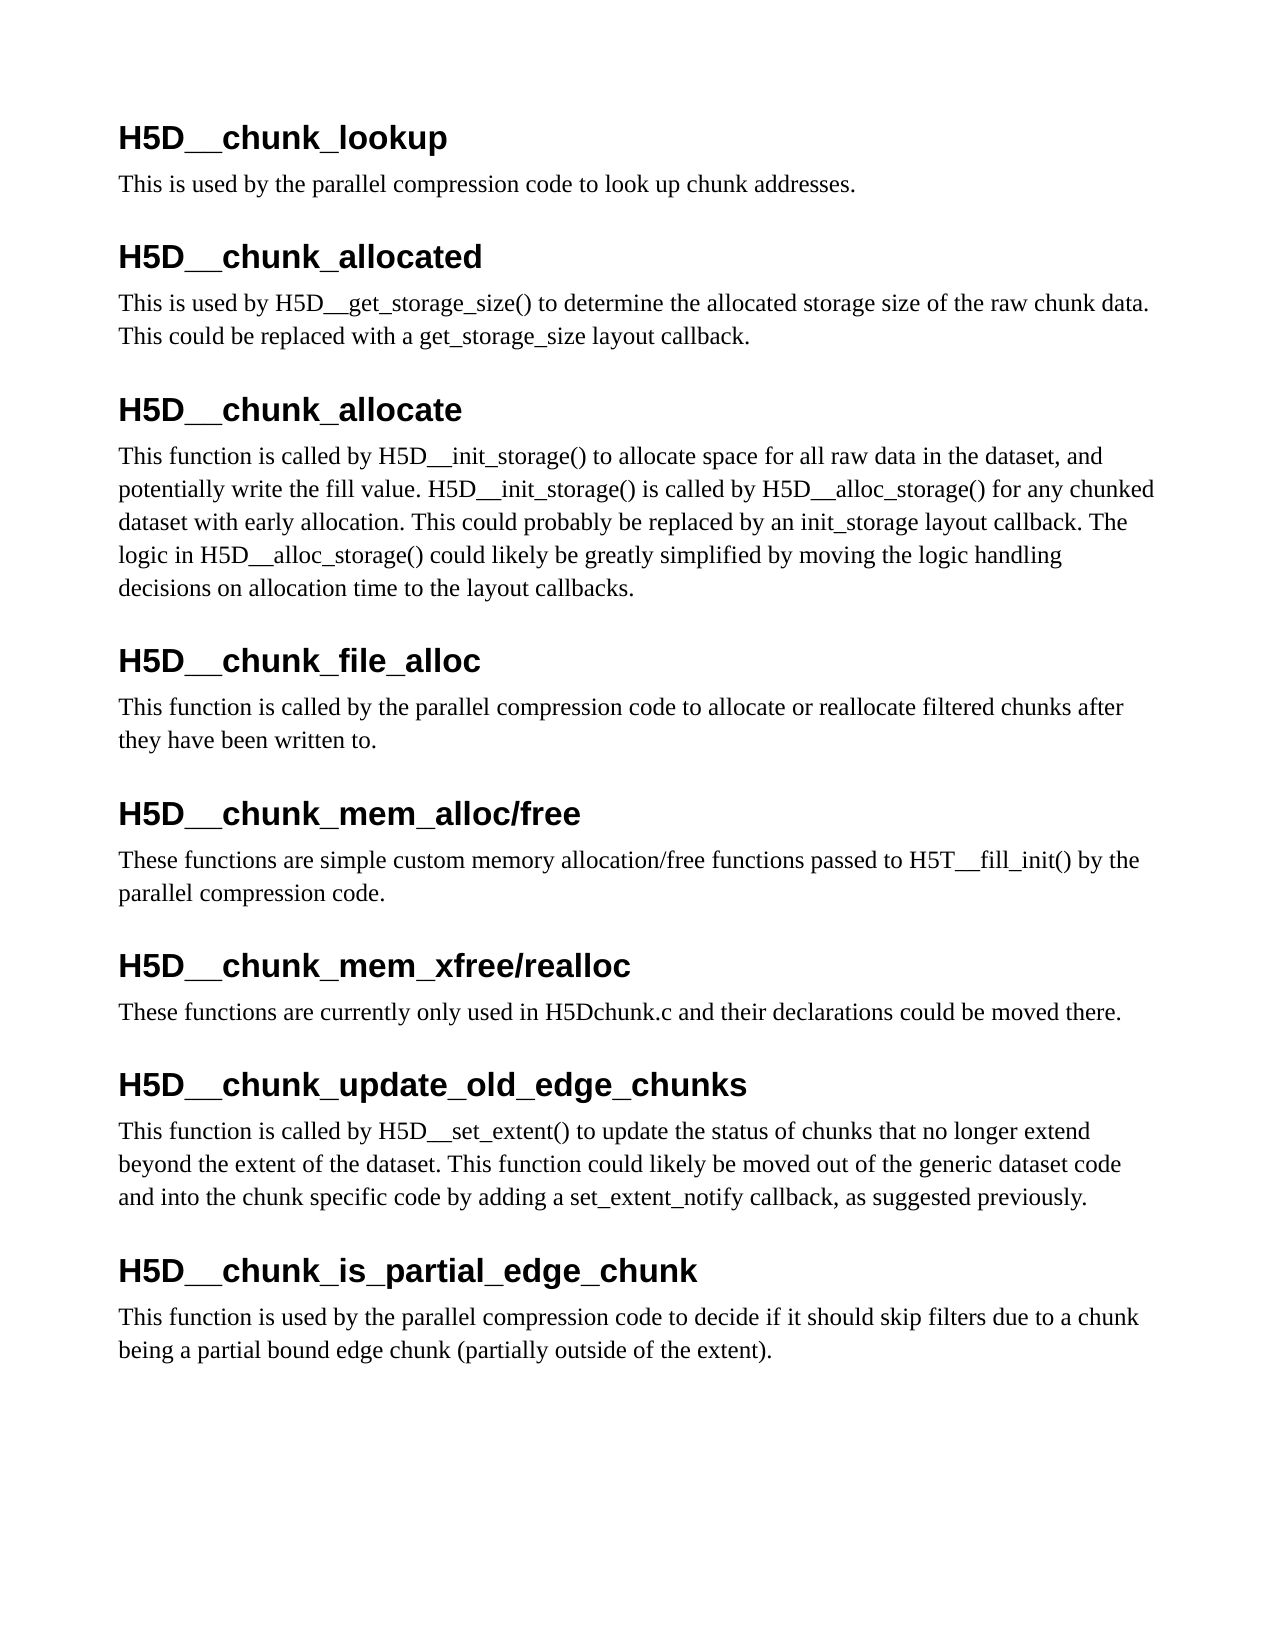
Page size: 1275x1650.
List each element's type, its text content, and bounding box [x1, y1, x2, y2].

text This is used by the parallel compression code to look up chunk addresses. [118, 169, 1157, 198]
text This function is called by H5D__init_storage() to allocate space for all raw data in the dataset, and potentially write the fill value. H5D__init_storage() is called by H5D__alloc_storage() for any chunked dataset with early allocation. This could probably be replaced by an init_storage layout callback. The logic in H5D__alloc_storage() could likely be greatly simplified by moving the logic handling decisions on allocation time to the layout callbacks. [118, 441, 1157, 602]
subtitle H5D__chunk_allocated [118, 237, 1157, 276]
subtitle H5D__chunk_lookup [118, 118, 1157, 157]
subtitle H5D__chunk_file_alloc [118, 641, 1157, 680]
text These functions are simple custom memory allocation/free functions passed to H5T__fill_init() by the parallel compression code. [118, 845, 1157, 906]
subtitle H5D__chunk_is_partial_edge_chunk [118, 1251, 1157, 1289]
subtitle H5D__chunk_mem_alloc/free [118, 794, 1157, 832]
text This function is called by the parallel compression code to allocate or reallocate filtered chunks after they have been written to. [118, 692, 1157, 754]
text This function is used by the parallel compression code to decide if it should skip filters due to a chunk being a partial bound edge chunk (partially outside of the extent). [118, 1302, 1157, 1364]
subtitle H5D__chunk_update_old_edge_chunks [118, 1066, 1157, 1104]
text This is used by H5D__get_storage_size() to determine the allocated storage size of the raw chunk data. This could be replaced with a get_storage_size layout callback. [118, 288, 1157, 350]
text This function is called by H5D__set_extent() to update the status of chunks that no longer extend beyond the extent of the dataset. This function could likely be moved out of the generic dataset code and into the chunk specific code by adding a set_extent_notify callback, as suggested previously. [118, 1116, 1157, 1211]
subtitle H5D__chunk_allocate [118, 390, 1157, 428]
subtitle H5D__chunk_mem_xfree/realloc [118, 946, 1157, 984]
text These functions are currently only used in H5Dchunk.c and their declarations could be moved there. [118, 997, 1157, 1026]
